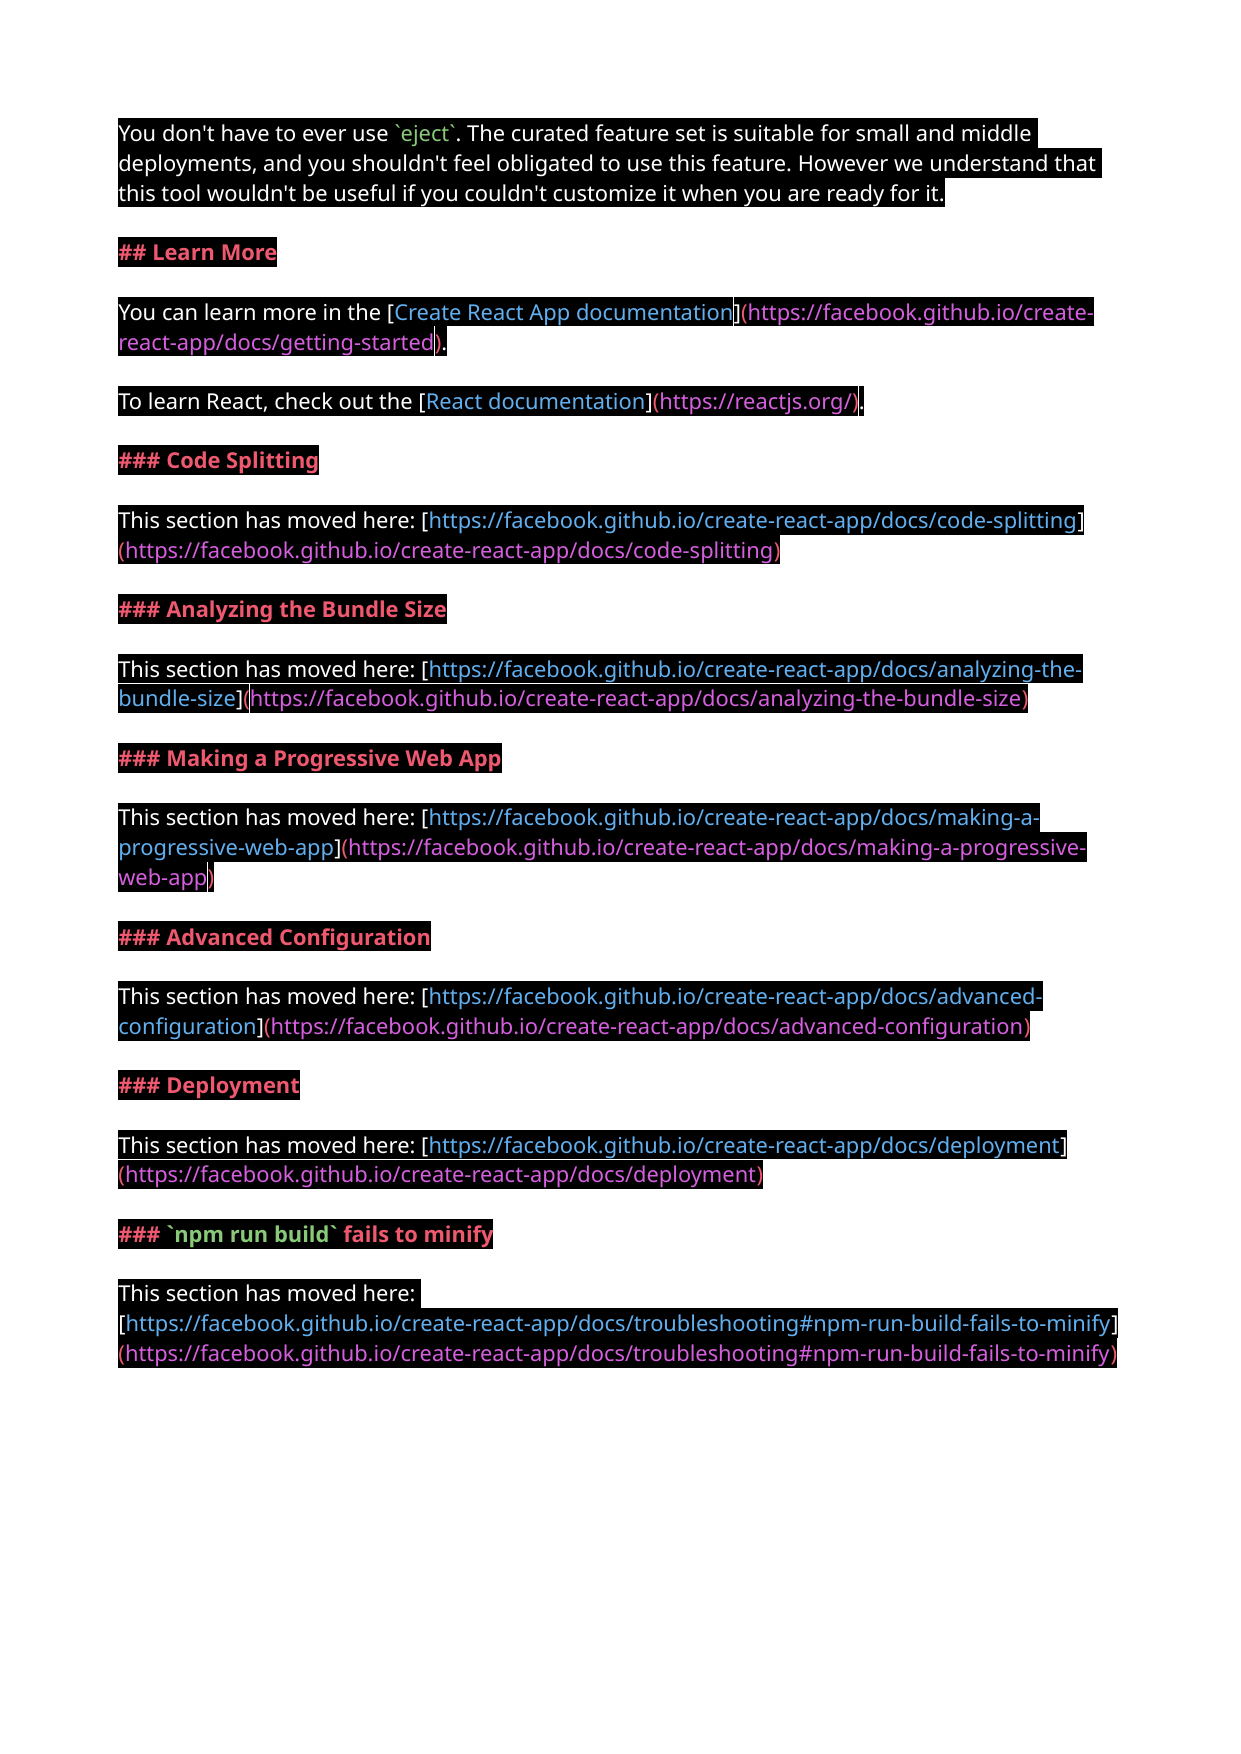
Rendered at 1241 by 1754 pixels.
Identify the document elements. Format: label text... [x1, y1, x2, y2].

text This section has moved here: [https://facebook.github.io/create-react-app/docs/making-a-progressive-web-app](https://facebook.github.io/create-react-app/docs/making-a-progressive-web-app) [118, 802, 1122, 892]
text This section has moved here: [https://facebook.github.io/create-react-app/docs/deployment](https://facebook.github.io/create-react-app/docs/deployment) [118, 1130, 1122, 1189]
text To learn React, check out the [React documentation](https://reactjs.org/). [118, 386, 1122, 416]
text This section has moved here: [https://facebook.github.io/create-react-app/docs/advanced-configuration](https://facebook.github.io/create-react-app/docs/advanced-configuration) [118, 981, 1122, 1041]
text ### Making a Progressive Web App [118, 743, 1122, 773]
text This section has moved here: [https://facebook.github.io/create-react-app/docs/code-splitting](https://facebook.github.io/create-react-app/docs/code-splitting) [118, 505, 1122, 564]
text You don't have to ever use `eject`. The curated feature set is suitable for small and middle deployments, and you shouldn't feel obligated to use this feature. However we understand that this tool wouldn't be useful if you couldn't customize it when you are ready for it. [118, 118, 1122, 207]
text ### Analyzing the Bundle Size [118, 594, 1122, 624]
text This section has moved here: [https://facebook.github.io/create-react-app/docs/analyzing-the-bundle-size](https://facebook.github.io/create-react-app/docs/analyzing-the-bundle-size) [118, 654, 1122, 713]
text ### Advanced Configuration [118, 921, 1122, 951]
text This section has moved here: [https://facebook.github.io/create-react-app/docs/troubleshooting#npm-run-build-fails-to-minify](https://facebook.github.io/create-react-app/docs/troubleshooting#npm-run-build-fails-to-minify) [118, 1278, 1122, 1368]
text ### Code Splitting [118, 445, 1122, 475]
text You can learn more in the [Create React App documentation](https://facebook.github.io/create-react-app/docs/getting-started). [118, 297, 1122, 356]
text ### Deployment [118, 1070, 1122, 1100]
text ## Learn More [118, 237, 1122, 267]
text ### `npm run build` fails to minify [118, 1219, 1122, 1249]
